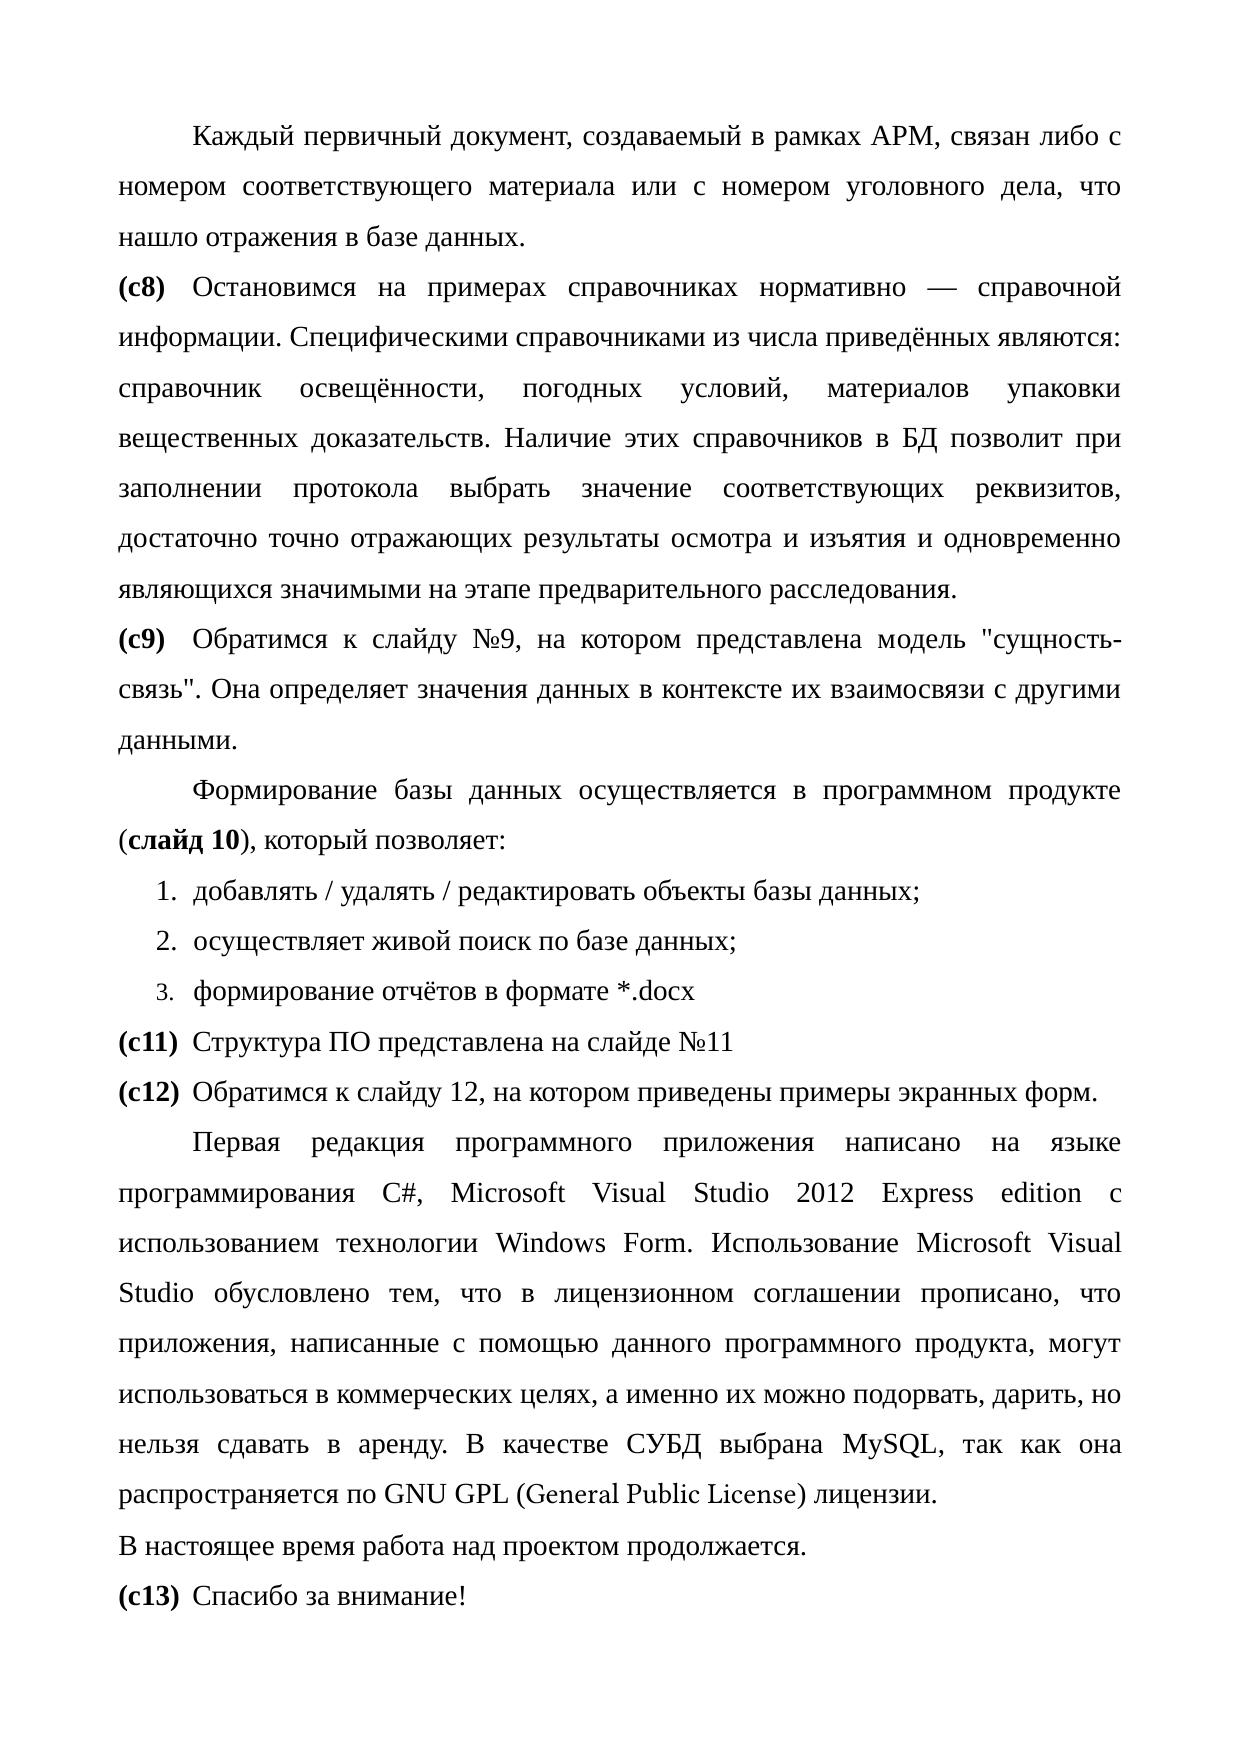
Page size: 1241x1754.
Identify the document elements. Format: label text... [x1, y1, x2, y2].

list осуществляет живой поиск по базе данных; [156, 923, 1122, 957]
list формирование отчётов в формате *.docx [156, 973, 1122, 1007]
text (с12) Обратимся к слайду 12, на котором приведены примеры экранных форм. [118, 1074, 1122, 1108]
text (c11) Структура ПО представлена на слайде №11 [118, 1024, 1122, 1057]
list добавлять / удалять / редактировать объекты базы данных; [156, 873, 1122, 906]
text Первая редакция программного приложения написано на языке программирования С#, Microsoft Visual Studio 2012 Express edition с использованием технологии Windows Form. Использование Microsoft Visual Studio обусловлено тем, что в лицензионном соглашении прописано, что приложения, написанные с помощью данного программного продукта, могут использоваться в коммерческих целях, а именно их можно подорвать, дарить, но нельзя сдавать в аренду. В качестве СУБД выбрана MySQL, так как она распространяется по GNU GPL (General Public License) лицензии. [118, 1124, 1122, 1511]
text Каждый первичный документ, создаваемый в рамках АРМ, связан либо с номером соответствующего материала или с номером уголовного дела, что нашло отражения в базе данных. [118, 118, 1122, 252]
text Формирование базы данных осуществляется в программном продукте (слайд 10), который позволяет: [118, 772, 1122, 856]
text (с9) Обратимся к слайду №9, на котором представлена модель "сущность-связь". Она определяет значения данных в контексте их взаимосвязи с другими данными. [118, 621, 1122, 755]
text (с13) Спасибо за внимание! [118, 1578, 1122, 1612]
text (с8) Остановимся на примерах справочниках нормативно — справочной информации. Специфическими справочниками из числа приведённых являются: справочник освещённости, погодных условий, материалов упаковки вещественных доказательств. Наличие этих справочников в БД позволит при заполнении протокола выбрать значение соответствующих реквизитов, достаточно точно отражающих результаты осмотра и изъятия и одновременно являющихся значимыми на этапе предварительного расследования. [118, 269, 1122, 604]
text В настоящее время работа над проектом продолжается. [118, 1528, 1122, 1562]
